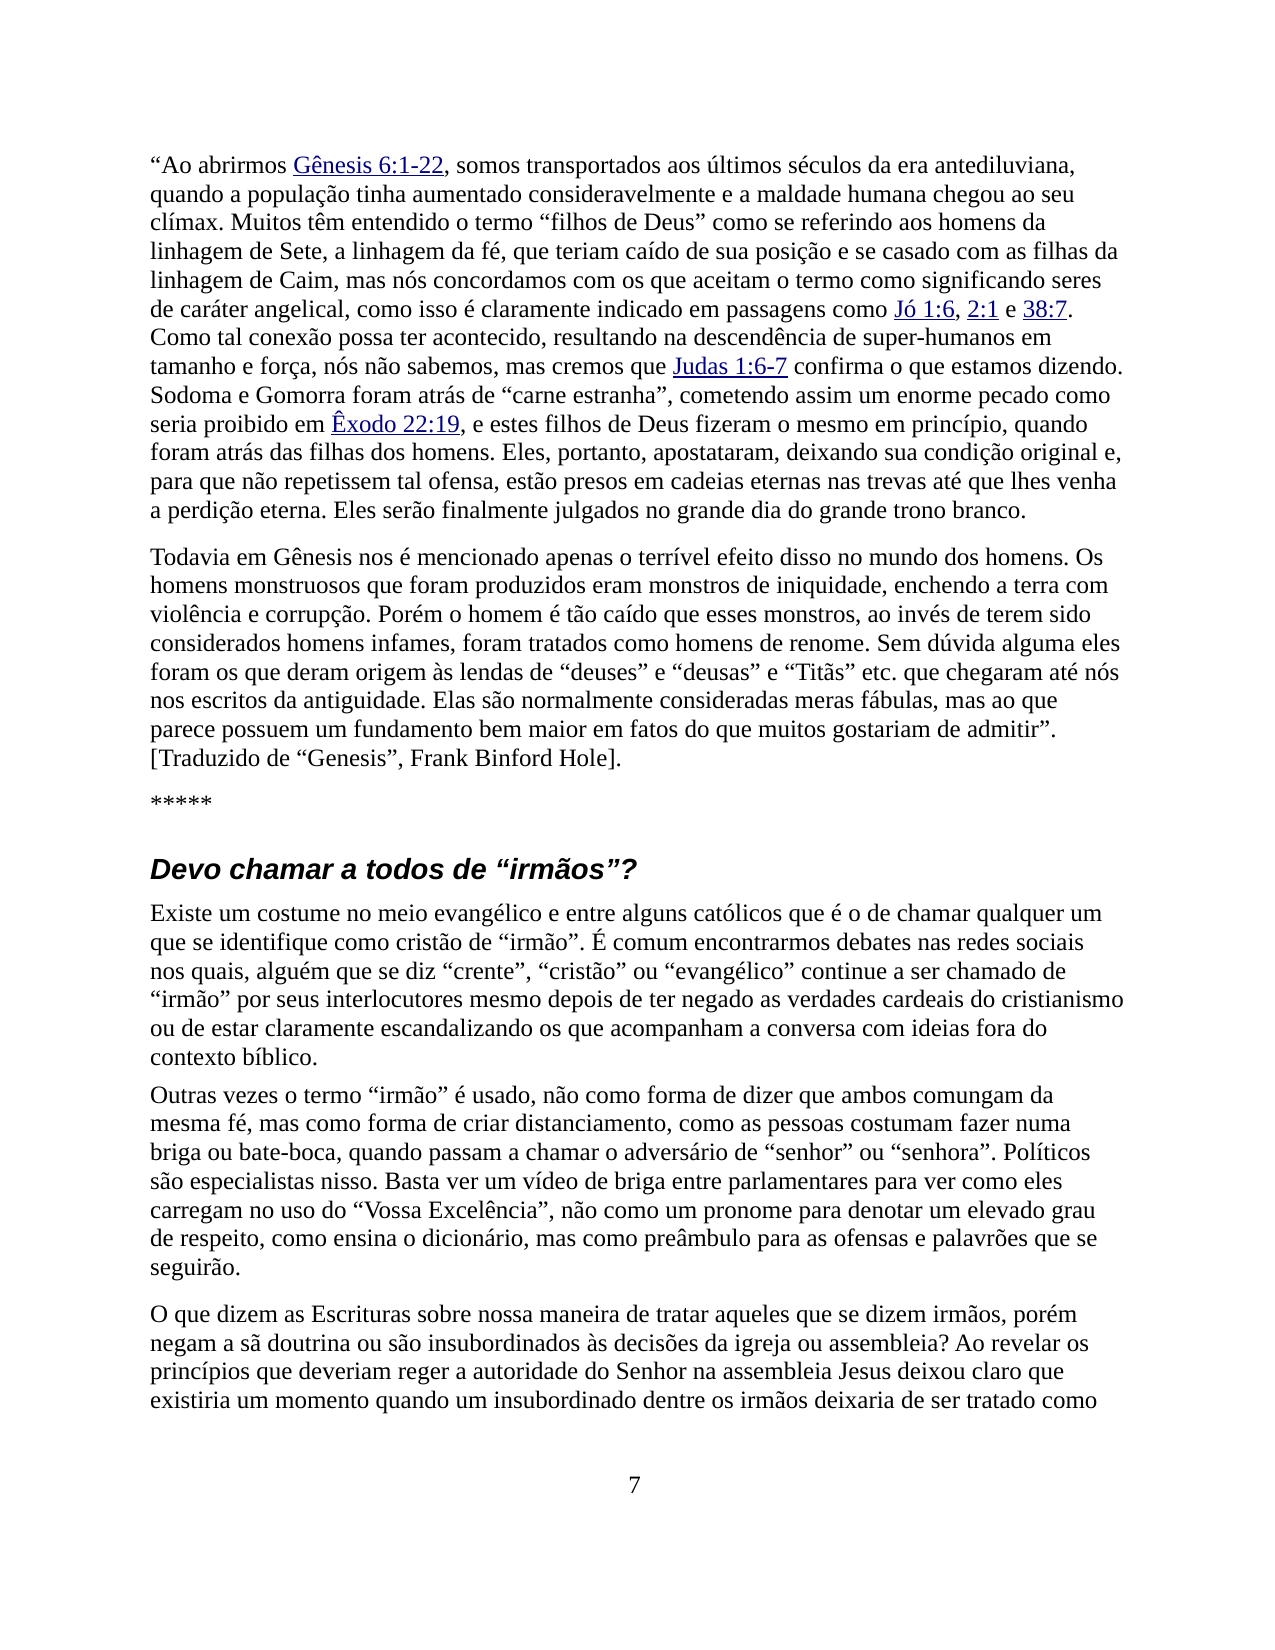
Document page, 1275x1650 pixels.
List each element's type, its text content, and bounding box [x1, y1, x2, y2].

text Existe um costume no meio evangélico e entre alguns católicos que é o de chamar qualquer um que se identifique como cristão de “irmão”. É comum encontrarmos debates nas redes sociais nos quais, alguém que se diz “crente”, “cristão” ou “evangélico” continue a ser chamado de “irmão” por seus interlocutores mesmo depois de ter negado as verdades cardeais do cristianismo ou de estar claramente escandalizando os que acompanham a conversa com ideias fora do contexto bíblico. [150, 898, 1125, 1071]
text Todavia em Gênesis nos é mencionado apenas o terrível efeito disso no mundo dos homens. Os homens monstruosos que foram produzidos eram monstros de iniquidade, enchendo a terra com violência e corrupção. Porém o homem é tão caído que esses monstros, ao invés de terem sido considerados homens infames, foram tratados como homens de renome. Sem dúvida alguma eles foram os que deram origem às lendas de “deuses” e “deusas” e “Titãs” etc. que chegaram até nós nos escritos da antiguidade. Elas são normalmente consideradas meras fábulas, mas ao que parece possuem um fundamento bem maior em fatos do que muitos gostariam de admitir”. [Traduzido de “Genesis”, Frank Binford Hole]. [150, 542, 1125, 772]
text Outras vezes o termo “irmão” é usado, não como forma de dizer que ambos comungam da mesma fé, mas como forma de criar distanciamento, como as pessoas costumam fazer numa briga ou bate-boca, quando passam a chamar o adversário de “senhor” ou “senhora”. Políticos são especialistas nisso. Basta ver um vídeo de briga entre parlamentares para ver como eles carregam no uso do “Vossa Excelência”, não como um pronome para denotar um elevado grau de respeito, como ensina o dicionário, mas como preâmbulo para as ofensas e palavrões que se seguirão. [150, 1080, 1125, 1281]
text O que dizem as Escrituras sobre nossa maneira de tratar aqueles que se dizem irmãos, porém negam a sã doutrina ou são insubordinados às decisões da igreja ou assembleia? Ao revelar os princípios que deveriam reger a autoridade do Senhor na assembleia Jesus deixou claro que existiria um momento quando um insubordinado dentre os irmãos deixaria de ser tratado como [150, 1299, 1125, 1414]
text ***** [150, 789, 1125, 818]
subtitle Devo chamar a todos de “irmãos”? [150, 852, 1125, 886]
text “Ao abrirmos Gênesis 6:1-22, somos transportados aos últimos séculos da era antediluviana, quando a população tinha aumentado consideravelmente e a maldade humana chegou ao seu clímax. Muitos têm entendido o termo “filhos de Deus” como se referindo aos homens da linhagem de Sete, a linhagem da fé, que teriam caído de sua posição e se casado com as filhas da linhagem de Caim, mas nós concordamos com os que aceitam o termo como significando seres de caráter angelical, como isso é claramente indicado em passagens como Jó 1:6, 2:1 e 38:7. Como tal conexão possa ter acontecido, resultando na descendência de super-humanos em tamanho e força, nós não sabemos, mas cremos que Judas 1:6-7 confirma o que estamos dizendo. Sodoma e Gomorra foram atrás de “carne estranha”, cometendo assim um enorme pecado como seria proibido em Êxodo 22:19, e estes filhos de Deus fizeram o mesmo em princípio, quando foram atrás das filhas dos homens. Eles, portanto, apostataram, deixando sua condição original e, para que não repetissem tal ofensa, estão presos em cadeias eternas nas trevas até que lhes venha a perdição eterna. Eles serão finalmente julgados no grande dia do grande trono branco. [150, 150, 1125, 524]
